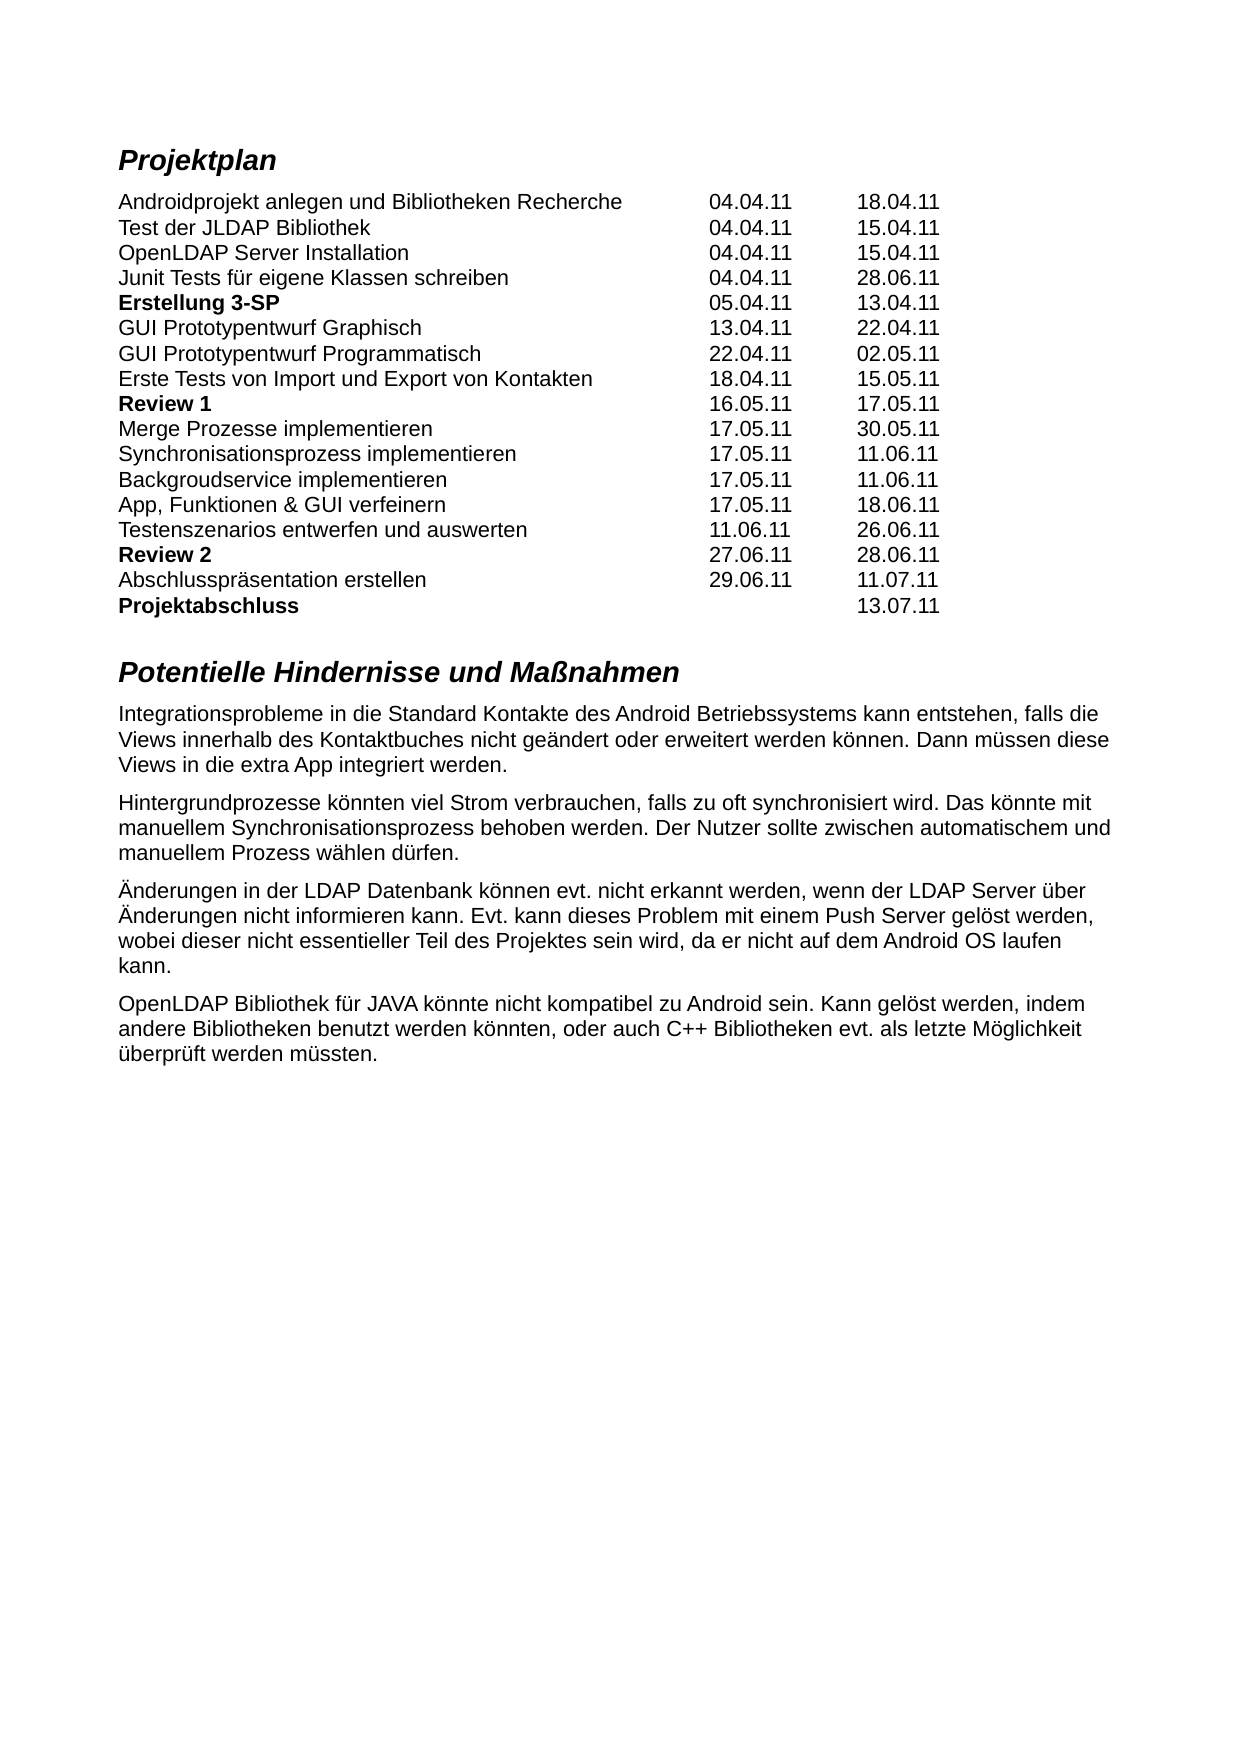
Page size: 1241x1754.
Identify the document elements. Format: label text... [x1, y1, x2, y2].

text Integrationsprobleme in die Standard Kontakte des Android Betriebssystems kann entstehen, falls die Views innerhalb des Kontaktbuches nicht geändert oder erweitert werden können. Dann müssen diese Views in die extra App integriert werden. [118, 701, 1122, 777]
text OpenLDAP Bibliothek für JAVA könnte nicht kompatibel zu Android sein. Kann gelöst werden, indem andere Bibliotheken benutzt werden könnten, oder auch C++ Bibliotheken evt. als letzte Möglichkeit überprüft werden müssten. [118, 991, 1122, 1066]
subtitle Potentielle Hindernisse und Maßnahmen [118, 655, 1122, 689]
text Hintergrundprozesse könnten viel Strom verbrauchen, falls zu oft synchronisiert wird. Das könnte mit manuellem Synchronisationsprozess behoben werden. Der Nutzer sollte zwischen automatischem und manuellem Prozess wählen dürfen. [118, 789, 1122, 865]
text Androidprojekt anlegen und Bibliotheken Recherche 04.04.11 18.04.11 Test der JLDAP Bibliothek 04.04.11 15.04.11 OpenLDAP Server Installation 04.04.11 15.04.11 Junit Tests für eigene Klassen schreiben 04.04.11 28.06.11 Erstellung 3-SP 05.04.11 13.04.11 GUI Prototypentwurf Graphisch 13.04.11 22.04.11 GUI Prototypentwurf Programmatisch 22.04.11 02.05.11 Erste Tests von Import und Export von Kontakten 18.04.11 15.05.11 Review 1 16.05.11 17.05.11 Merge Prozesse implementieren 17.05.11 30.05.11 Synchronisationsprozess implementieren 17.05.11 11.06.11 Backgroudservice implementieren 17.05.11 11.06.11 App, Funktionen & GUI verfeinern 17.05.11 18.06.11 Testenszenarios entwerfen und auswerten 11.06.11 26.06.11 Review 2 27.06.11 28.06.11 Abschlusspräsentation erstellen 29.06.11 11.07.11 Projektabschluss 13.07.11 [118, 189, 1122, 618]
text Änderungen in der LDAP Datenbank können evt. nicht erkannt werden, wenn der LDAP Server über Änderungen nicht informieren kann. Evt. kann dieses Problem mit einem Push Server gelöst werden, wobei dieser nicht essentieller Teil des Projektes sein wird, da er nicht auf dem Android OS laufen kann. [118, 877, 1122, 978]
subtitle Projektplan [118, 143, 1122, 177]
